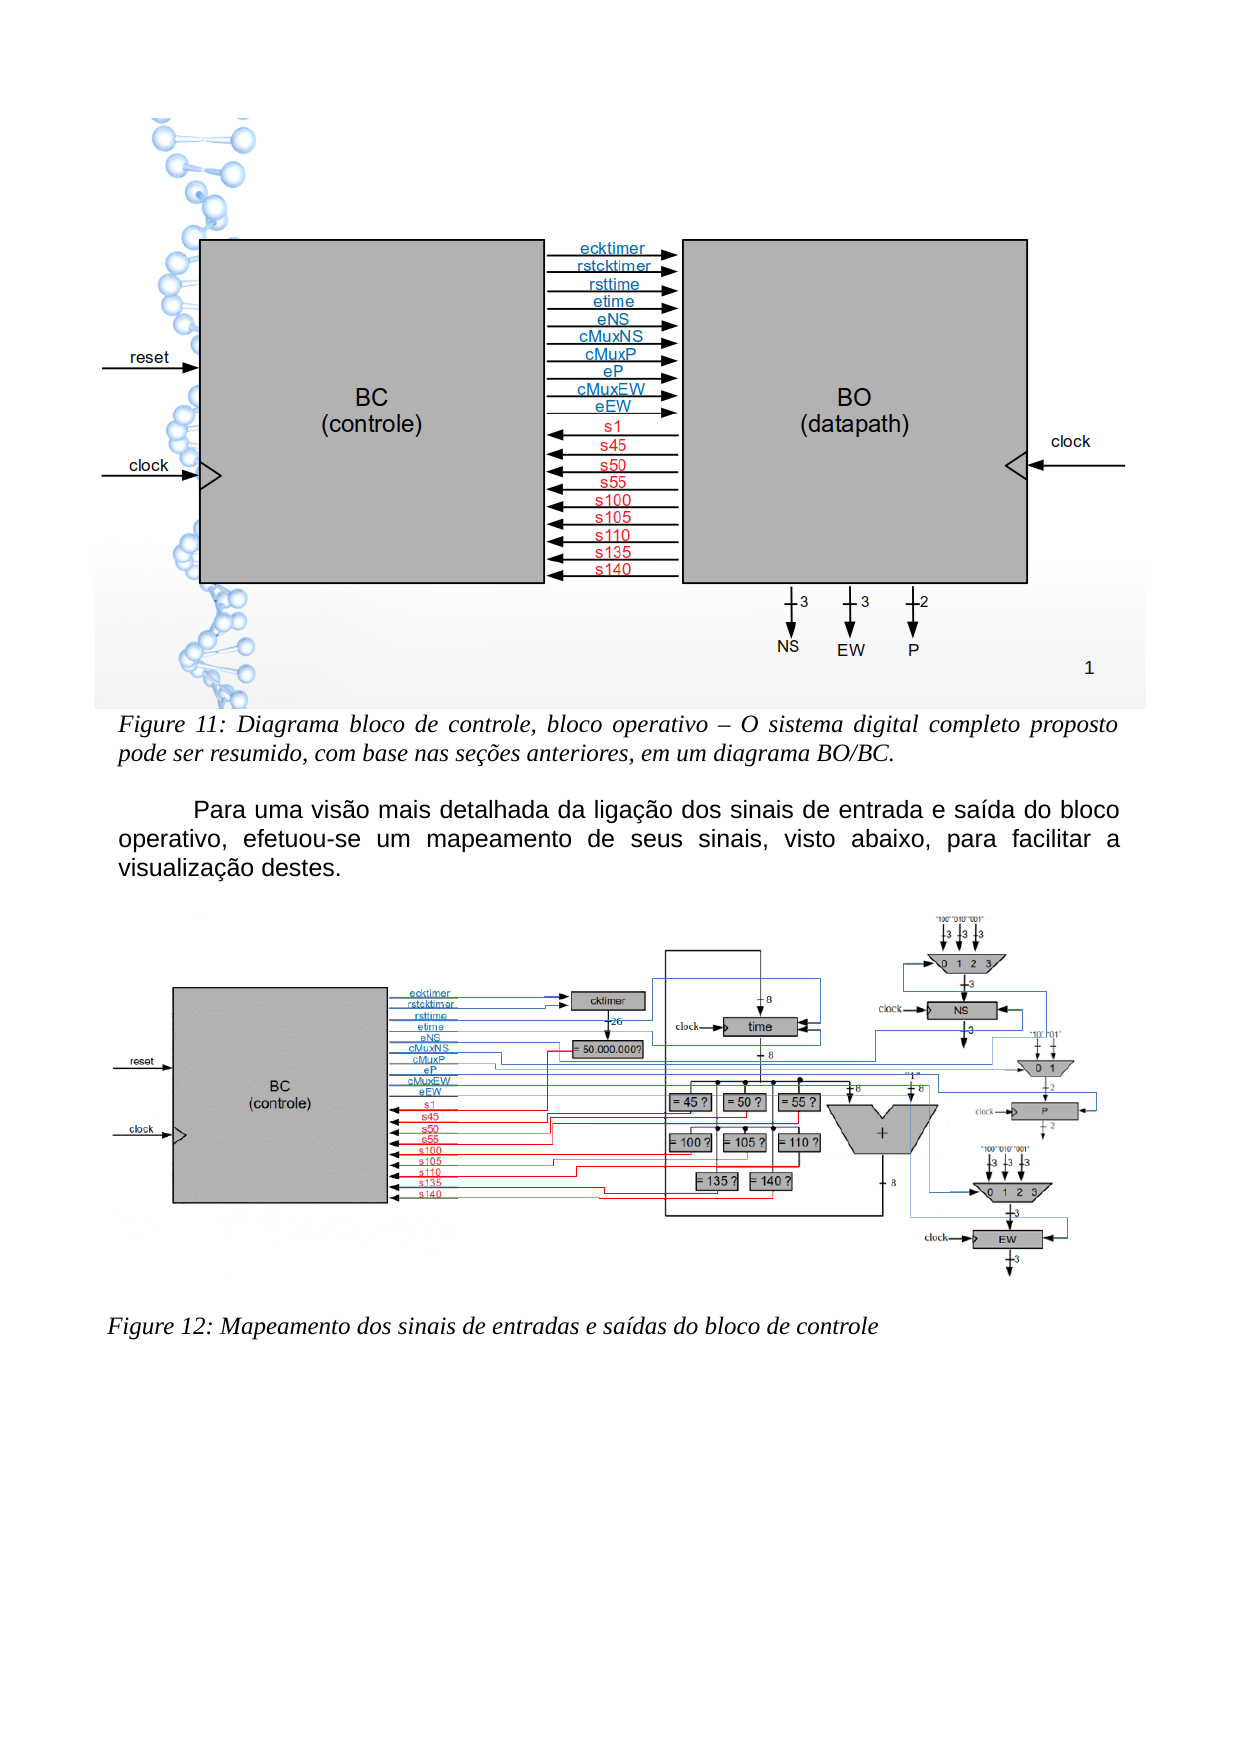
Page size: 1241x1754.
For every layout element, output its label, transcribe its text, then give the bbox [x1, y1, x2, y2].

text Figure 2.12: Mapeamento dos sinais de entradas e saídas do bloco de controle [107, 1311, 1240, 1339]
picture [94, 118, 1146, 709]
text Figure 2.11: Diagrama bloco de controle, bloco operativo – O sistema digital completo proposto pode ser resumido, com base nas seções anteriores, em um diagrama BO/BC. [118, 709, 1122, 767]
picture [107, 910, 1112, 1281]
text Para uma visão mais detalhada da ligação dos sinais de entrada e saída do bloco operativo, efetuou-se um mapeamento de seus sinais, visto abaixo, para facilitar a visualização destes. [118, 795, 1122, 882]
